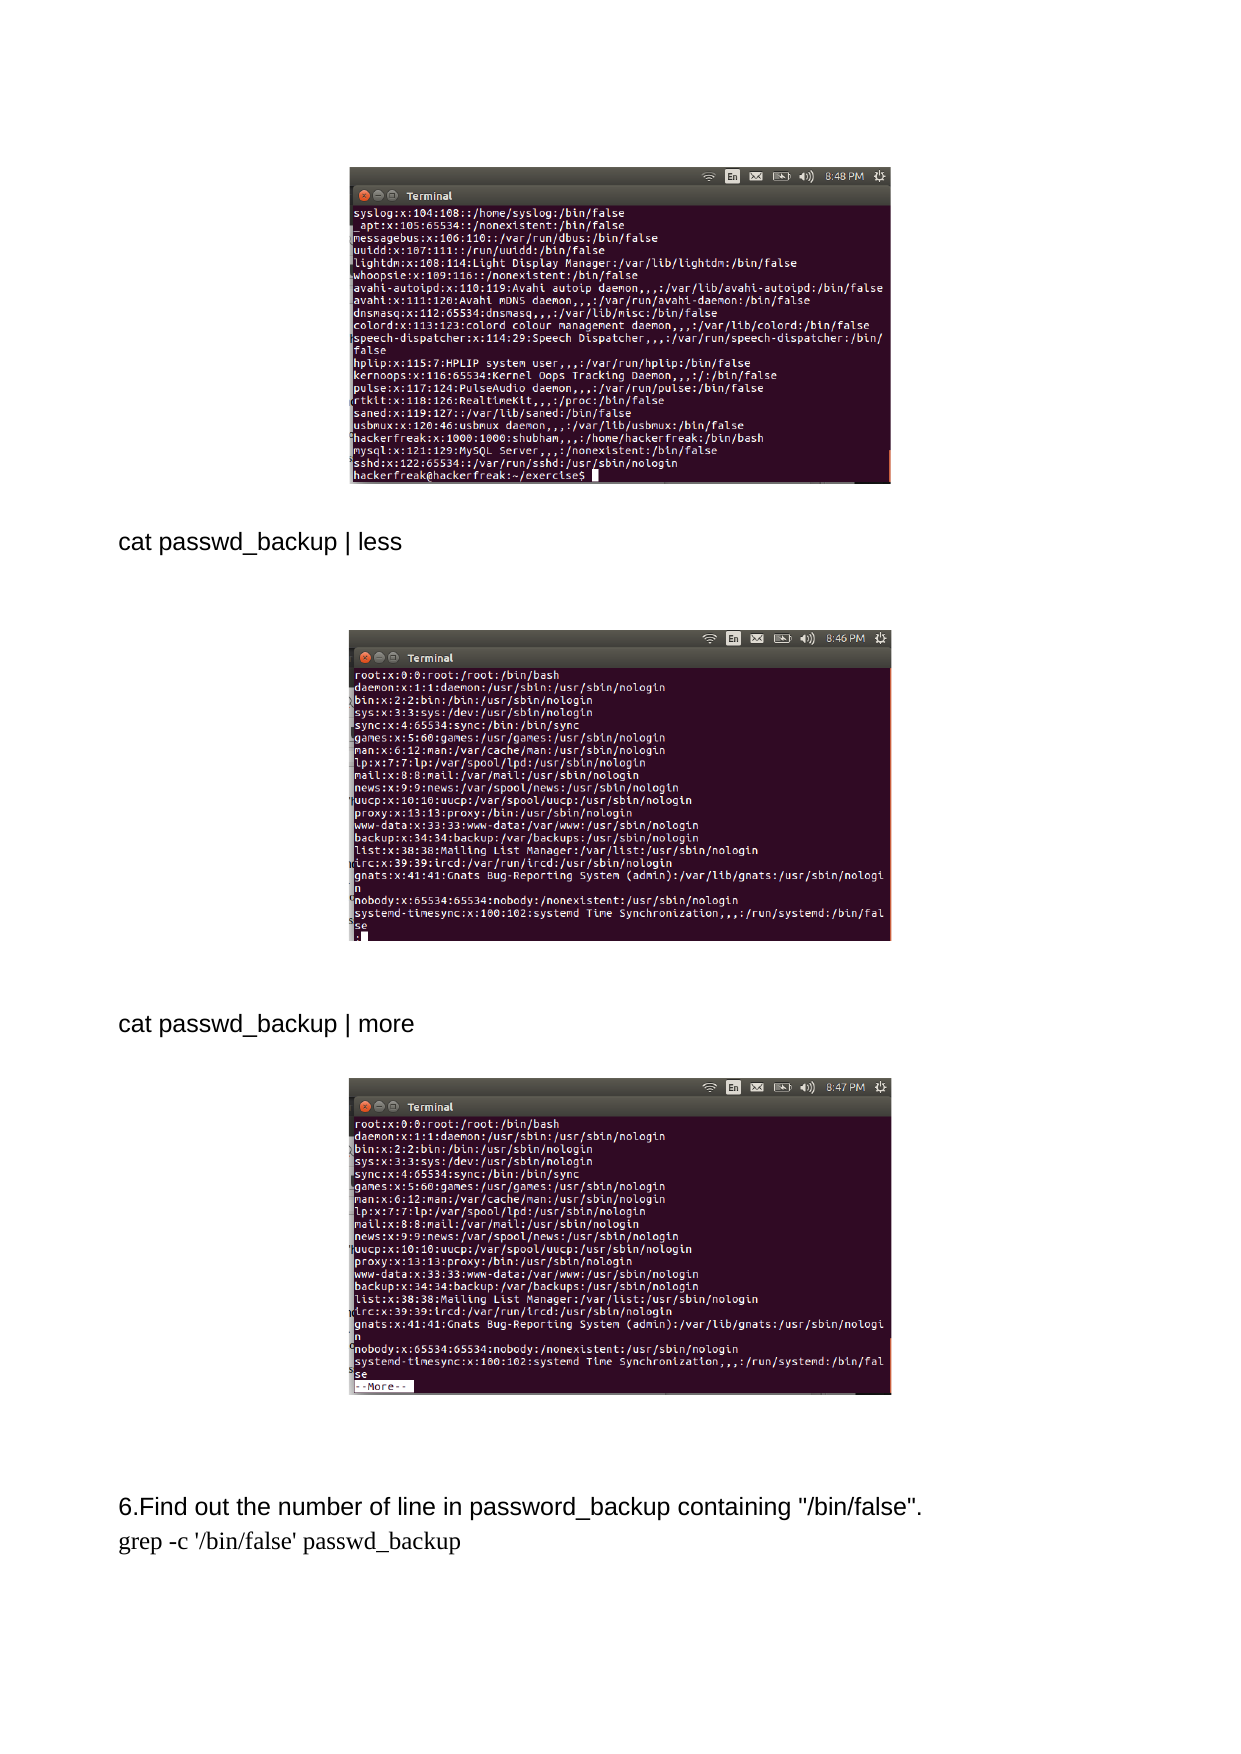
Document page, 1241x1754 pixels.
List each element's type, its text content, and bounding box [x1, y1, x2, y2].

text 6.Find out the number of line in password_backup containing "/bin/false". [118, 1492, 1122, 1521]
text grep -c '/bin/false' passwd_backup [118, 1526, 1122, 1590]
text cat passwd_backup | more [118, 1009, 1122, 1038]
text cat passwd_backup | less [118, 527, 1122, 555]
